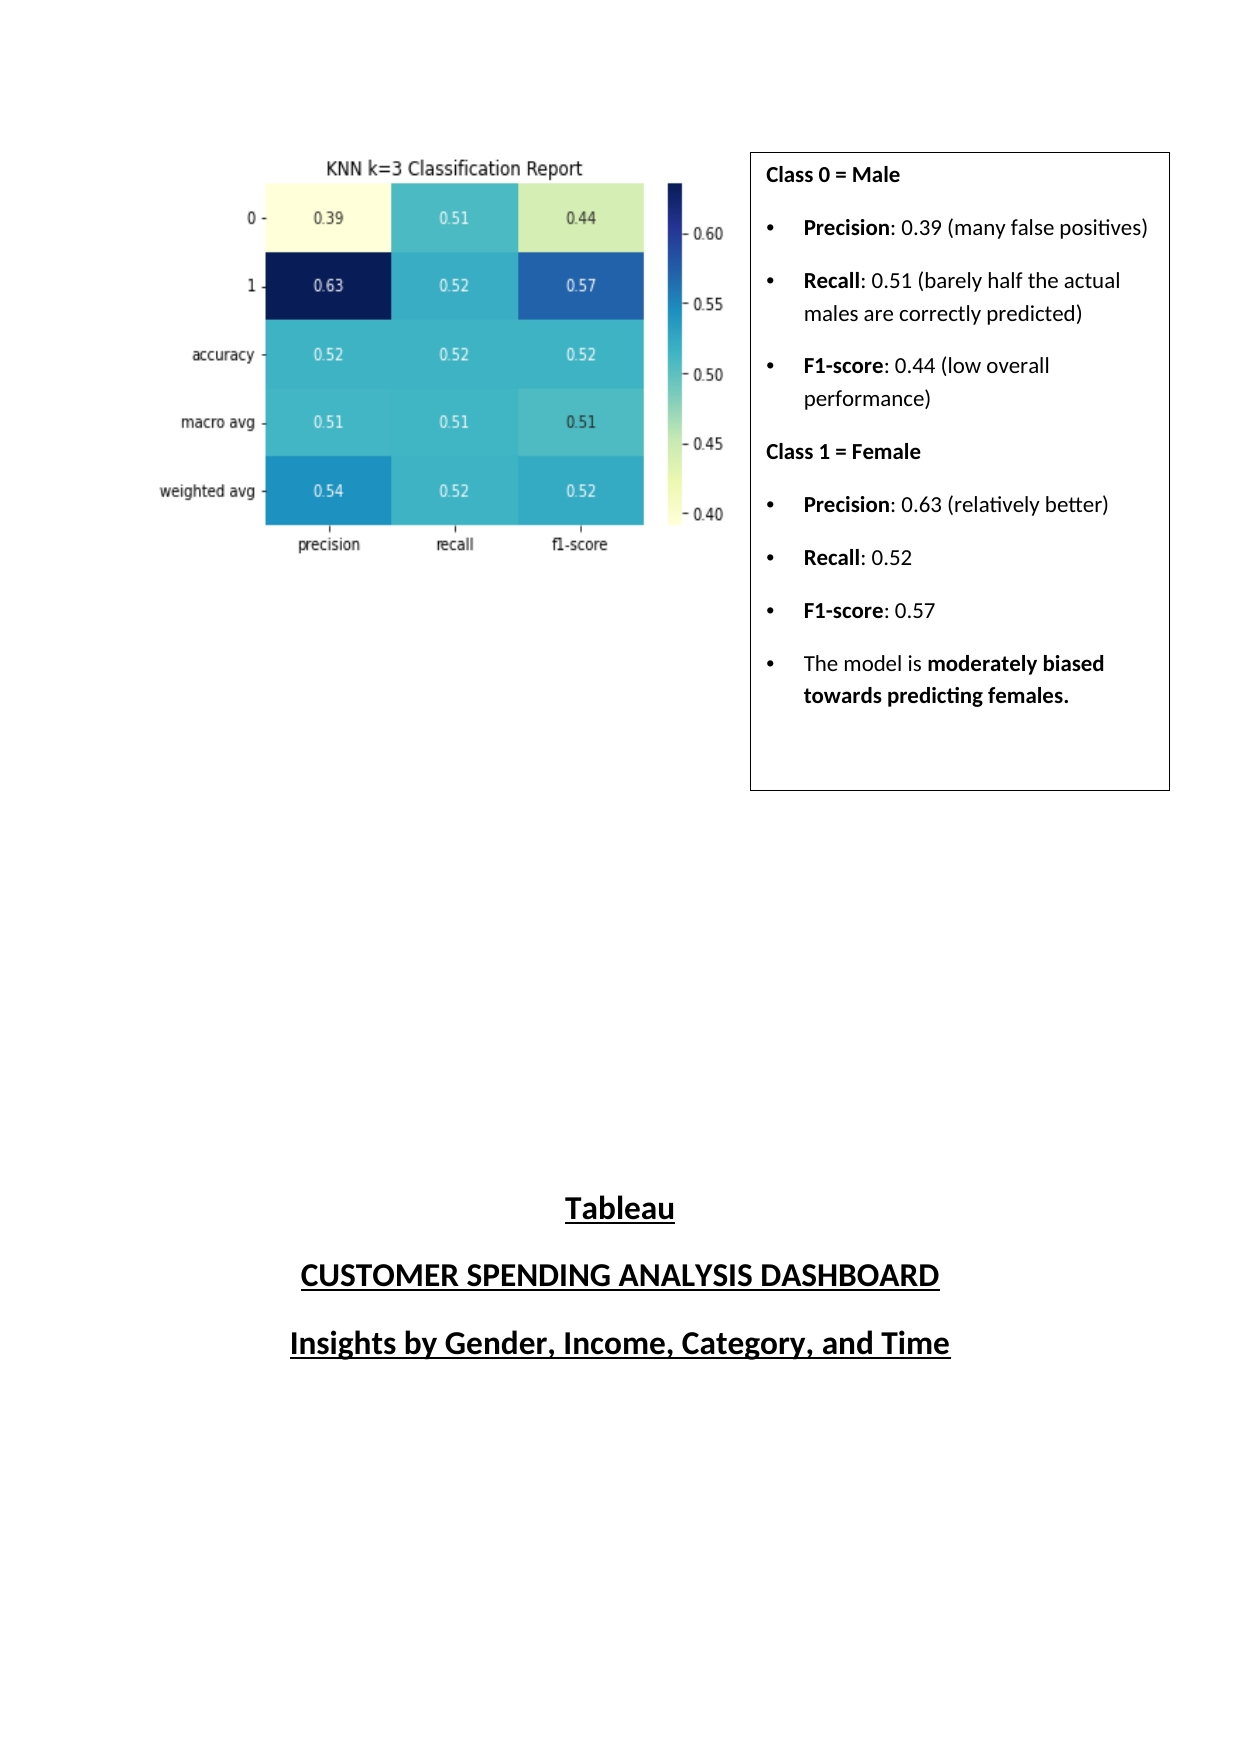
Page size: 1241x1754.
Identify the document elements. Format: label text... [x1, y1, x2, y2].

text CUSTOMER SPENDING ANALYSIS DASHBOARD [150, 1254, 1090, 1295]
list Recall: 0.52 [766, 543, 1154, 571]
list Recall: 0.51 (barely half the actual males are correctly predicted) [766, 266, 1154, 327]
text Insights by Gender, Income, Category, and Time [150, 1322, 1090, 1363]
list F1-score: 0.44 (low overall performance) [766, 352, 1154, 412]
list F1-score: 0.57 [766, 596, 1154, 624]
text Class 0 = Male [766, 160, 1154, 188]
list Precision: 0.39 (many false positives) [766, 213, 1154, 241]
list The model is moderately biased towards predicting females. [766, 649, 1154, 709]
text Tableau [150, 1187, 1090, 1228]
text Class 1 = Female [766, 437, 1154, 465]
list Precision: 0.63 (relatively better) [766, 490, 1154, 518]
